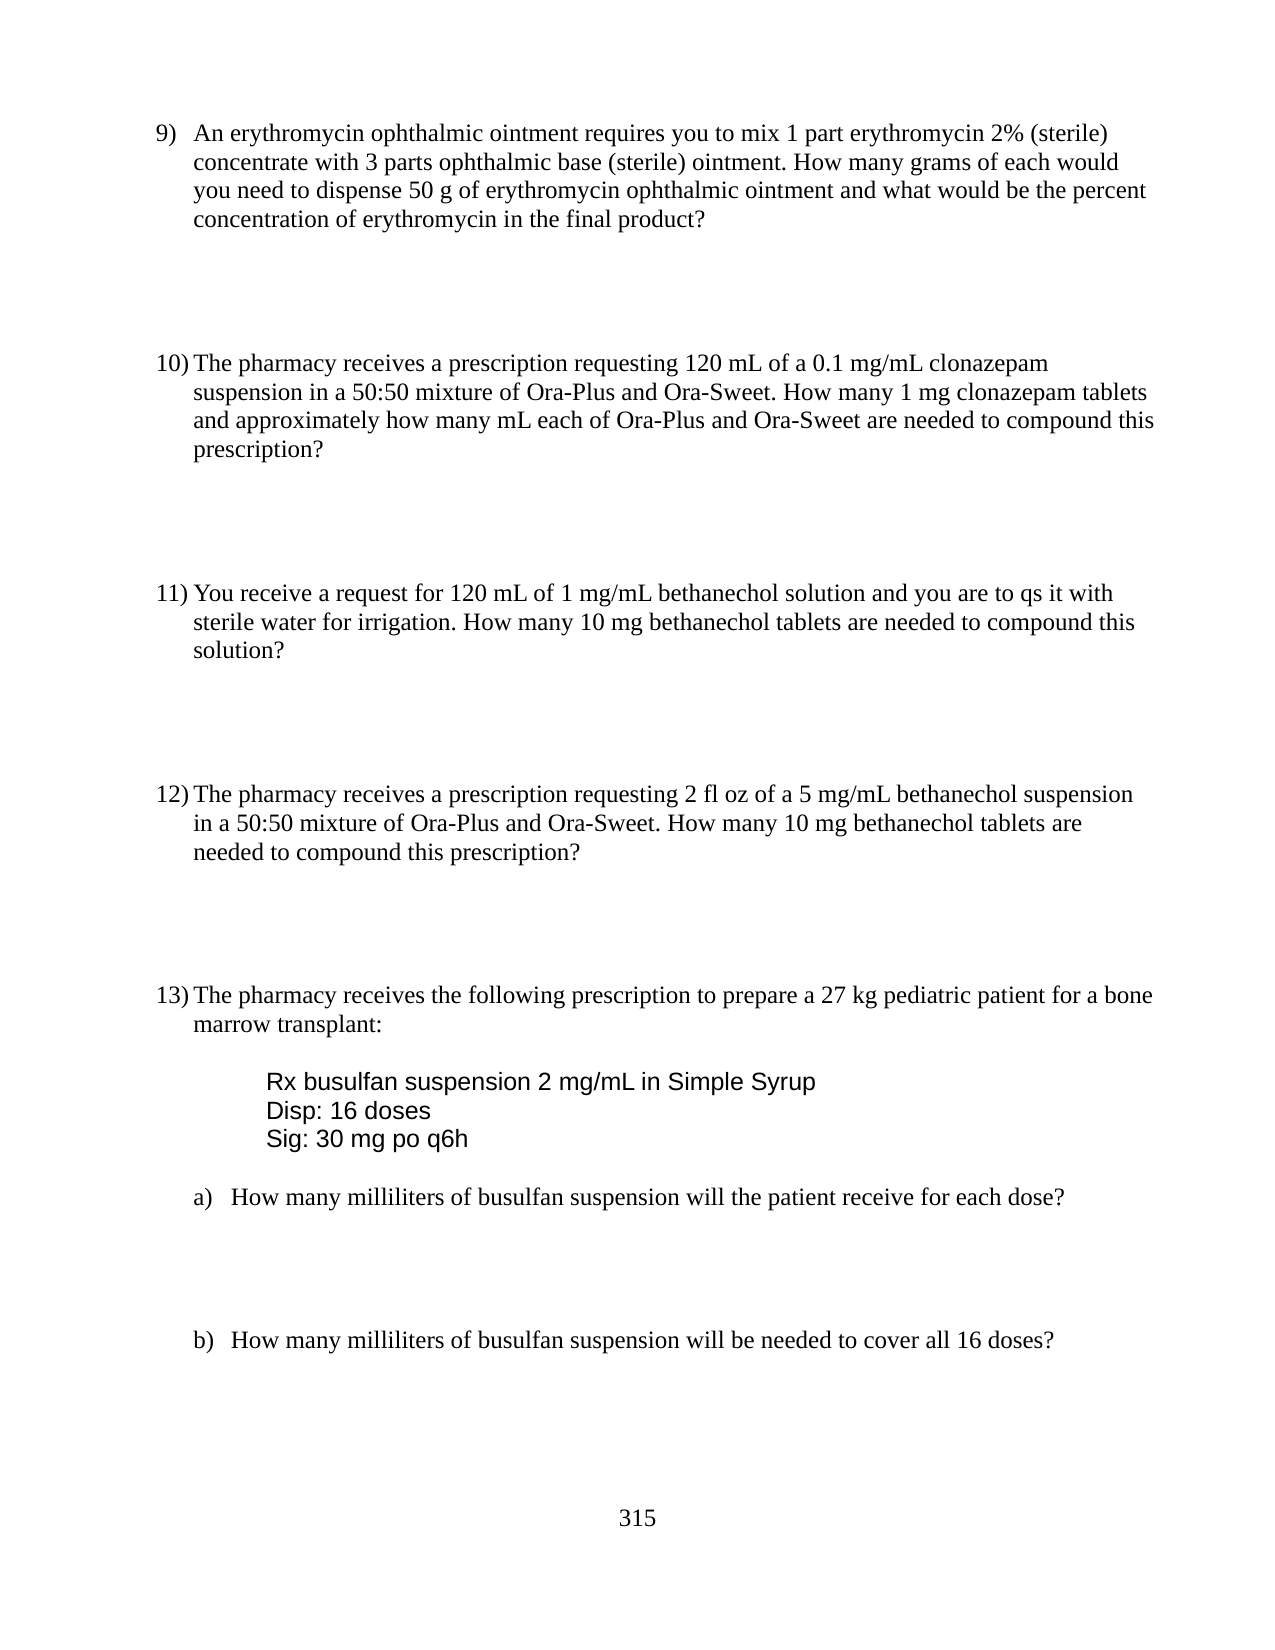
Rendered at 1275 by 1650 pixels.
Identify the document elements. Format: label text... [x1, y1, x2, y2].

list The pharmacy receives a prescription requesting 120 mL of a 0.1 mg/mL clonazepam suspension in a 50:50 mixture of Ora-Plus and Ora-Sweet. How many 1 mg clonazepam tablets and approximately how many mL each of Ora-Plus and Ora-Sweet are needed to compound this prescription? [156, 348, 1157, 463]
list The pharmacy receives the following prescription to prepare a 27 kg pediatric patient for a bone marrow transplant: [156, 981, 1157, 1038]
list Sig: 30 mg po q6h [228, 1124, 1157, 1153]
list Disp: 16 doses [228, 1096, 1157, 1124]
list How many milliliters of busulfan suspension will the patient receive for each dose? [193, 1182, 1157, 1211]
list An erythromycin ophthalmic ointment requires you to mix 1 part erythromycin 2% (sterile) concentrate with 3 parts ophthalmic base (sterile) ointment. How many grams of each would you need to dispense 50 g of erythromycin ophthalmic ointment and what would be the percent concentration of erythromycin in the final product? [156, 118, 1157, 233]
list Rx busulfan suspension 2 mg/mL in Simple Syrup [228, 1067, 1157, 1096]
list The pharmacy receives a prescription requesting 2 fl oz of a 5 mg/mL bethanechol suspension in a 50:50 mixture of Ora-Plus and Ora-Sweet. How many 10 mg bethanechol tablets are needed to compound this prescription? [156, 779, 1157, 866]
list How many milliliters of busulfan suspension will be needed to cover all 16 doses? [193, 1326, 1157, 1354]
list You receive a request for 120 mL of 1 mg/mL bethanechol solution and you are to qs it with sterile water for irrigation. How many 10 mg bethanechol tablets are needed to compound this solution? [156, 578, 1157, 664]
